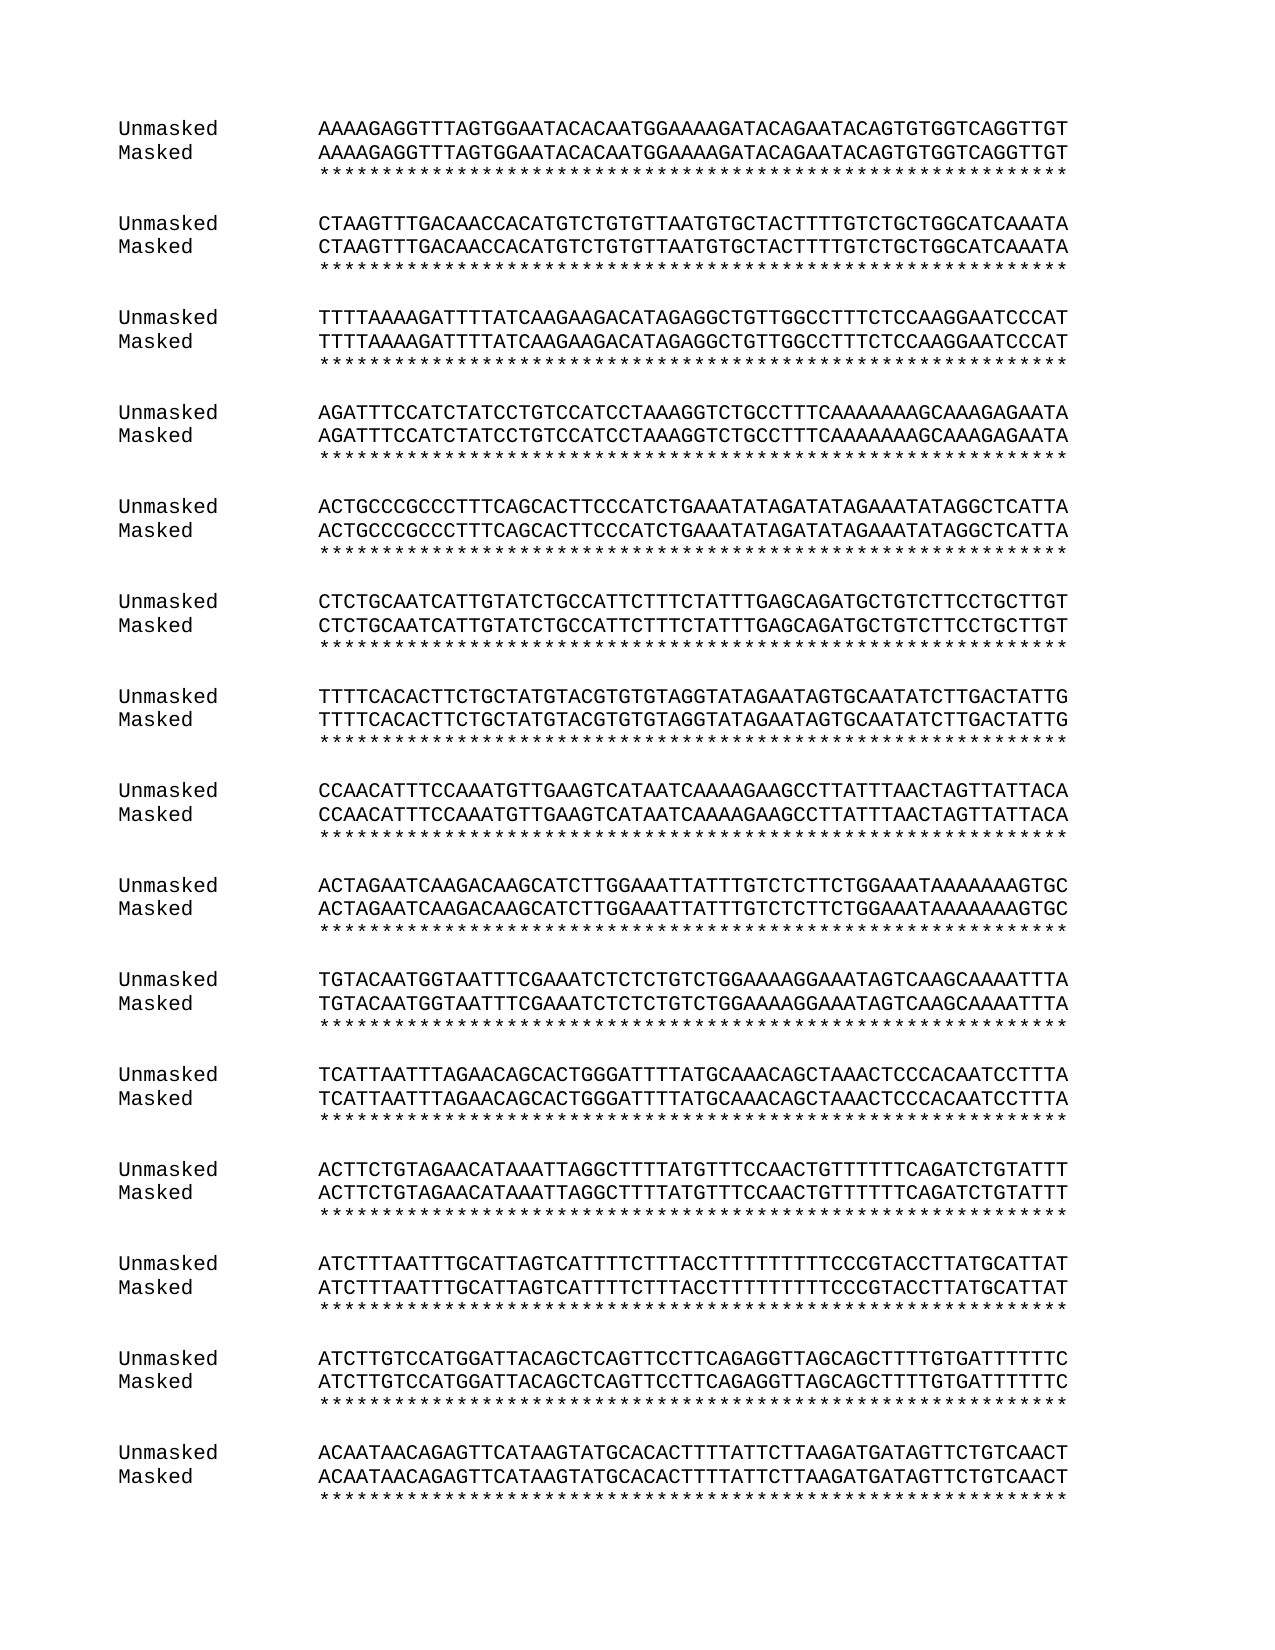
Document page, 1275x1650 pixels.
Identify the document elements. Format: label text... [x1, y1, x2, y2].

text Unmasked ATCTTTAATTTGCATTAGTCATTTTCTTTACCTTTTTTTTTCCCGTACCTTATGCATTAT [118, 1253, 1157, 1277]
text ************************************************************ [118, 544, 1157, 567]
text ************************************************************ [118, 922, 1157, 946]
text Unmasked ACTAGAATCAAGACAAGCATCTTGGAAATTATTTGTCTCTTCTGGAAATAAAAAAAGTGC [118, 875, 1157, 898]
text Unmasked AGATTTCCATCTATCCTGTCCATCCTAAAGGTCTGCCTTTCAAAAAAAGCAAAGAGAATA [118, 402, 1157, 426]
text Masked TCATTAATTTAGAACAGCACTGGGATTTTATGCAAACAGCTAAACTCCCACAATCCTTTA [118, 1088, 1157, 1111]
text Unmasked ATCTTGTCCATGGATTACAGCTCAGTTCCTTCAGAGGTTAGCAGCTTTTGTGATTTTTTC [118, 1348, 1157, 1371]
text Unmasked ACTTCTGTAGAACATAAATTAGGCTTTTATGTTTCCAACTGTTTTTTCAGATCTGTATTT [118, 1158, 1157, 1182]
text Unmasked ACTGCCCGCCCTTTCAGCACTTCCCATCTGAAATATAGATATAGAAATATAGGCTCATTA [118, 496, 1157, 520]
text ************************************************************ [118, 354, 1157, 378]
text Masked ATCTTGTCCATGGATTACAGCTCAGTTCCTTCAGAGGTTAGCAGCTTTTGTGATTTTTTC [118, 1371, 1157, 1395]
text ************************************************************ [118, 1300, 1157, 1324]
text ************************************************************ [118, 638, 1157, 662]
text Unmasked AAAAGAGGTTTAGTGGAATACACAATGGAAAAGATACAGAATACAGTGTGGTCAGGTTGT [118, 118, 1157, 142]
text ************************************************************ [118, 1111, 1157, 1135]
text Masked TTTTCACACTTCTGCTATGTACGTGTGTAGGTATAGAATAGTGCAATATCTTGACTATTG [118, 709, 1157, 733]
text Unmasked TGTACAATGGTAATTTCGAAATCTCTCTGTCTGGAAAAGGAAATAGTCAAGCAAAATTTA [118, 969, 1157, 993]
text Unmasked CTCTGCAATCATTGTATCTGCCATTCTTTCTATTTGAGCAGATGCTGTCTTCCTGCTTGT [118, 591, 1157, 615]
text ************************************************************ [118, 260, 1157, 284]
text Unmasked CCAACATTTCCAAATGTTGAAGTCATAATCAAAAGAAGCCTTATTTAACTAGTTATTACA [118, 780, 1157, 804]
text Masked AAAAGAGGTTTAGTGGAATACACAATGGAAAAGATACAGAATACAGTGTGGTCAGGTTGT [118, 142, 1157, 165]
text Masked ACTAGAATCAAGACAAGCATCTTGGAAATTATTTGTCTCTTCTGGAAATAAAAAAAGTGC [118, 898, 1157, 922]
text Masked ATCTTTAATTTGCATTAGTCATTTTCTTTACCTTTTTTTTTCCCGTACCTTATGCATTAT [118, 1277, 1157, 1300]
text Masked AGATTTCCATCTATCCTGTCCATCCTAAAGGTCTGCCTTTCAAAAAAAGCAAAGAGAATA [118, 426, 1157, 449]
text ************************************************************ [118, 449, 1157, 473]
text ************************************************************ [118, 165, 1157, 189]
text Masked TTTTAAAAGATTTTATCAAGAAGACATAGAGGCTGTTGGCCTTTCTCCAAGGAATCCCAT [118, 331, 1157, 354]
text Masked ACTGCCCGCCCTTTCAGCACTTCCCATCTGAAATATAGATATAGAAATATAGGCTCATTA [118, 520, 1157, 544]
text Unmasked TTTTCACACTTCTGCTATGTACGTGTGTAGGTATAGAATAGTGCAATATCTTGACTATTG [118, 686, 1157, 709]
text Masked ACTTCTGTAGAACATAAATTAGGCTTTTATGTTTCCAACTGTTTTTTCAGATCTGTATTT [118, 1182, 1157, 1206]
text Masked CTAAGTTTGACAACCACATGTCTGTGTTAATGTGCTACTTTTGTCTGCTGGCATCAAATA [118, 236, 1157, 260]
text Masked TGTACAATGGTAATTTCGAAATCTCTCTGTCTGGAAAAGGAAATAGTCAAGCAAAATTTA [118, 993, 1157, 1017]
text Unmasked ACAATAACAGAGTTCATAAGTATGCACACTTTTATTCTTAAGATGATAGTTCTGTCAACT [118, 1442, 1157, 1466]
text Unmasked TCATTAATTTAGAACAGCACTGGGATTTTATGCAAACAGCTAAACTCCCACAATCCTTTA [118, 1064, 1157, 1088]
text ************************************************************ [118, 1395, 1157, 1419]
text ************************************************************ [118, 1206, 1157, 1229]
text Unmasked CTAAGTTTGACAACCACATGTCTGTGTTAATGTGCTACTTTTGTCTGCTGGCATCAAATA [118, 213, 1157, 236]
text Masked CCAACATTTCCAAATGTTGAAGTCATAATCAAAAGAAGCCTTATTTAACTAGTTATTACA [118, 804, 1157, 827]
text Masked ACAATAACAGAGTTCATAAGTATGCACACTTTTATTCTTAAGATGATAGTTCTGTCAACT [118, 1466, 1157, 1489]
text Masked CTCTGCAATCATTGTATCTGCCATTCTTTCTATTTGAGCAGATGCTGTCTTCCTGCTTGT [118, 615, 1157, 638]
text ************************************************************ [118, 1489, 1157, 1513]
text ************************************************************ [118, 827, 1157, 851]
text Unmasked TTTTAAAAGATTTTATCAAGAAGACATAGAGGCTGTTGGCCTTTCTCCAAGGAATCCCAT [118, 307, 1157, 331]
text ************************************************************ [118, 733, 1157, 757]
text ************************************************************ [118, 1017, 1157, 1040]
